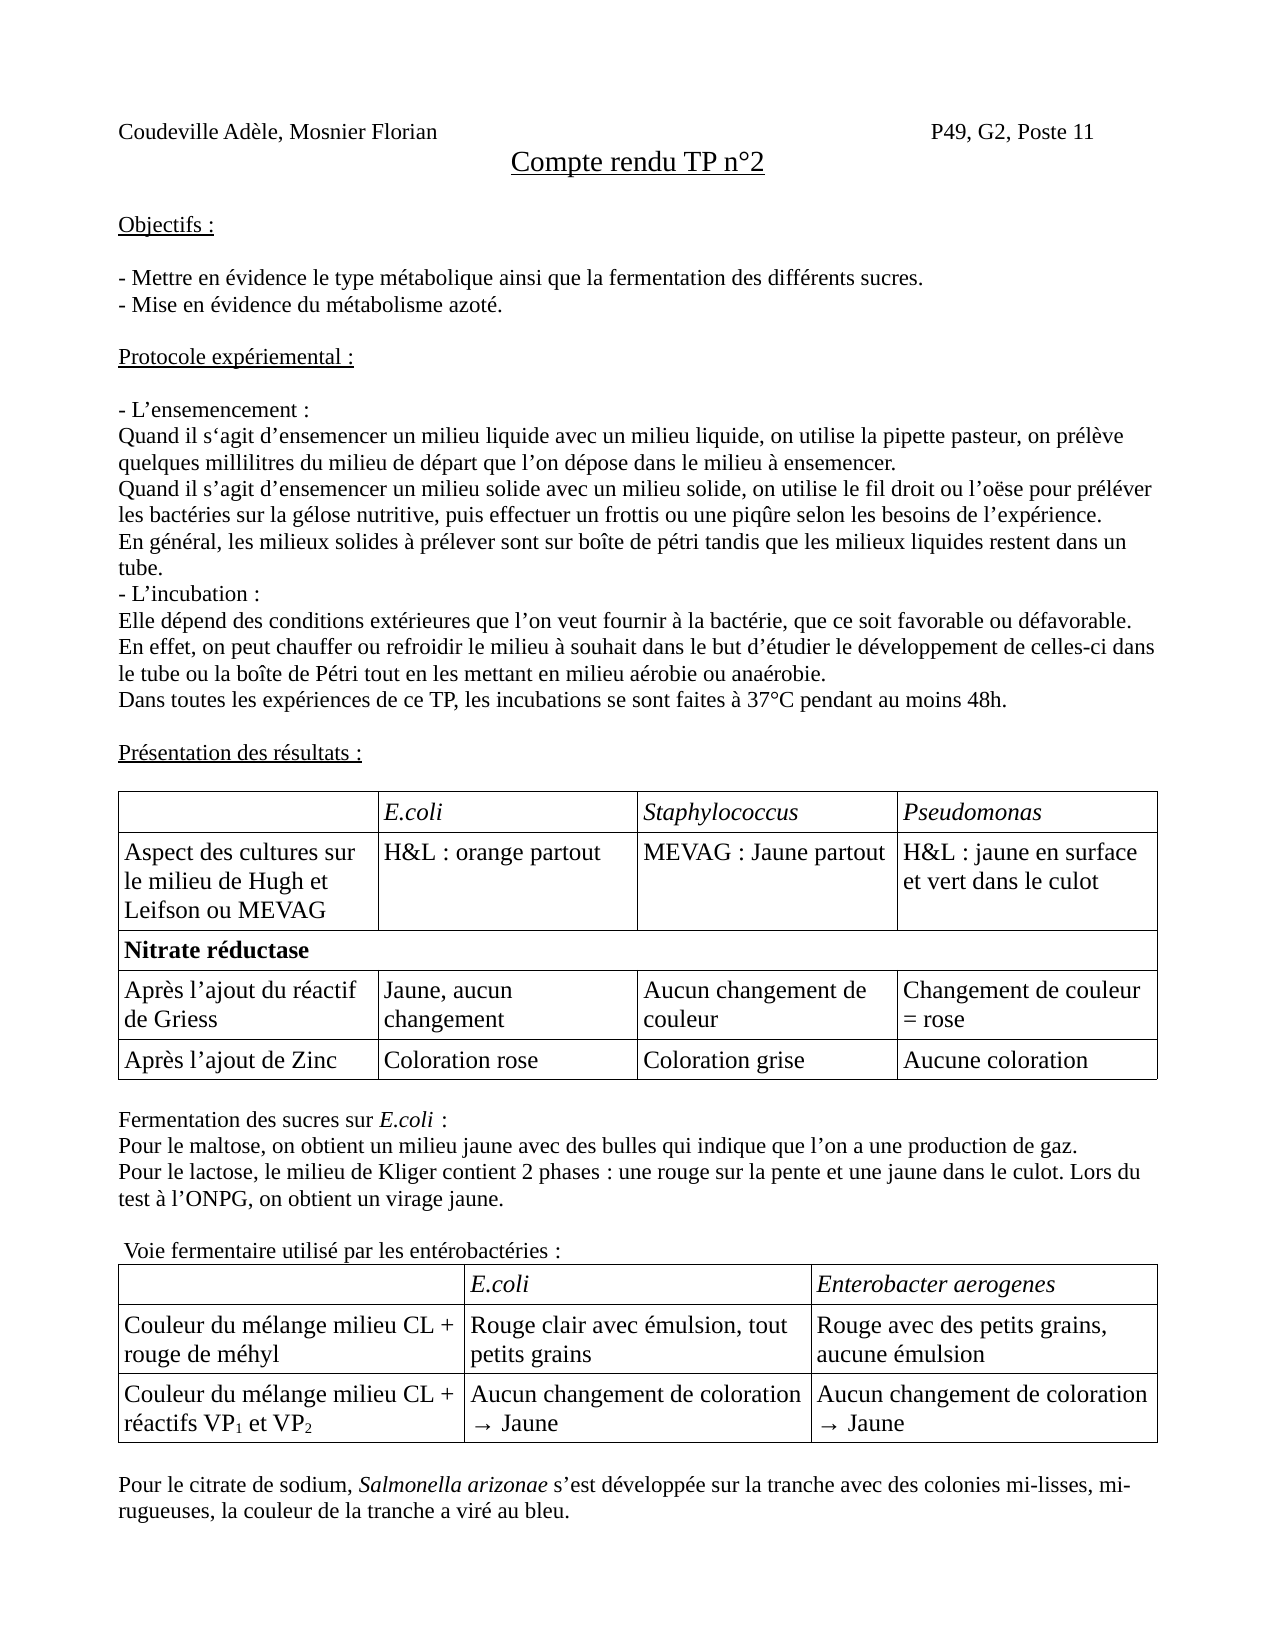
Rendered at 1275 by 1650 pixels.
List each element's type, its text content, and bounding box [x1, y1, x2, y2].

text ­Coudeville Adèle, Mosnier Florian P49, G2, Poste 11 [118, 118, 1157, 144]
text Quand il s‘agit d’ensemencer un milieu liquide avec un milieu liquide, on utilise la pipette pasteur, on prélève quelques millilitres du milieu de départ que l’on dépose dans le milieu à ensemencer. [118, 422, 1157, 475]
text Quand il s’agit d’ensemencer un milieu solide avec un milieu solide, on utilise le fil droit ou l’oëse pour préléver les bactéries sur la gélose nutritive, puis effectuer un frottis ou une piqûre selon les besoins de l’expérience. [118, 475, 1157, 528]
table_header Enterobacter aerogenes [812, 1265, 1157, 1304]
text Fermentation des sucres sur E.coli : [118, 1106, 1157, 1132]
table_cell Aspect des cultures sur le milieu de Hugh et Leifson ou MEVAG [119, 833, 378, 929]
table_cell Aucun changement de couleur [638, 971, 897, 1039]
text Compte rendu TP n°2 [118, 144, 1157, 178]
text Objectifs : [118, 212, 1157, 238]
text Dans toutes les expériences de ce TP, les incubations se sont faites à 37°C pendant au moins 48h. [118, 686, 1157, 712]
table_cell Couleur du mélange milieu CL + rouge de méhyl [119, 1305, 464, 1373]
table_cell Aucun changement de coloration → Jaune [465, 1374, 811, 1442]
table_cell Jaune, aucun changement [379, 971, 637, 1039]
table_cell Après l’ajout de Zinc [119, 1040, 378, 1079]
table_header E.coli [465, 1265, 811, 1304]
text - L’incubation : [118, 581, 1157, 607]
text - Mise en évidence du métabolisme azoté. [118, 291, 1157, 317]
text Voie fermentaire utilisé par les entérobactéries : [118, 1237, 1157, 1264]
text En général, les milieux solides à prélever sont sur boîte de pétri tandis que les milieux liquides restent dans un tube. [118, 528, 1157, 581]
table_header [119, 1265, 464, 1304]
table_header Pseudomonas [898, 792, 1157, 832]
text - Mettre en évidence le type métabolique ainsi que la fermentation des différents sucres. [118, 264, 1157, 291]
table_cell Coloration grise [638, 1040, 897, 1079]
table_cell Coloration rose [379, 1040, 637, 1079]
table_header E.coli [379, 792, 637, 832]
text Pour le citrate de sodium, Salmonella arizonae s’est développée sur la tranche avec des colonies mi-lisses, mi-rugueuses, la couleur de la tranche a viré au bleu. [118, 1471, 1157, 1524]
table_cell H&L : orange partout [379, 833, 637, 929]
table_cell Rouge avec des petits grains, aucune émulsion [812, 1305, 1157, 1373]
table_cell Nitrate réductase [119, 931, 1157, 970]
text - L’ensemencement : [118, 396, 1157, 422]
text Présentation des résultats : [118, 739, 1157, 765]
text Elle dépend des conditions extérieures que l’on veut fournir à la bactérie, que ce soit favorable ou défavorable. En effet, on peut chauffer ou refroidir le milieu à souhait dans le but d’étudier le développement de celles-ci dans le tube ou la boîte de Pétri tout en les mettant en milieu aérobie ou anaérobie. [118, 607, 1157, 686]
table_header [119, 792, 378, 832]
table_cell Après l’ajout du réactif de Griess [119, 971, 378, 1039]
text Pour le lactose, le milieu de Kliger contient 2 phases : une rouge sur la pente et une jaune dans le culot. Lors du test à l’ONPG, on obtient un virage jaune. [118, 1158, 1157, 1211]
table_cell Changement de couleur = rose [898, 971, 1157, 1039]
table_cell Couleur du mélange milieu CL + réactifs VP1 et VP2 [119, 1374, 464, 1442]
table_cell MEVAG : Jaune partout [638, 833, 897, 929]
table_cell Rouge clair avec émulsion, tout petits grains [465, 1305, 811, 1373]
table_cell H&L : jaune en surface et vert dans le culot [898, 833, 1157, 929]
table_header Staphylococcus [638, 792, 897, 832]
text Protocole expériemental : [118, 343, 1157, 370]
table_cell Aucune coloration [898, 1040, 1157, 1079]
table_cell Aucun changement de coloration → Jaune [812, 1374, 1157, 1442]
text Pour le maltose, on obtient un milieu jaune avec des bulles qui indique que l’on a une production de gaz. [118, 1132, 1157, 1158]
